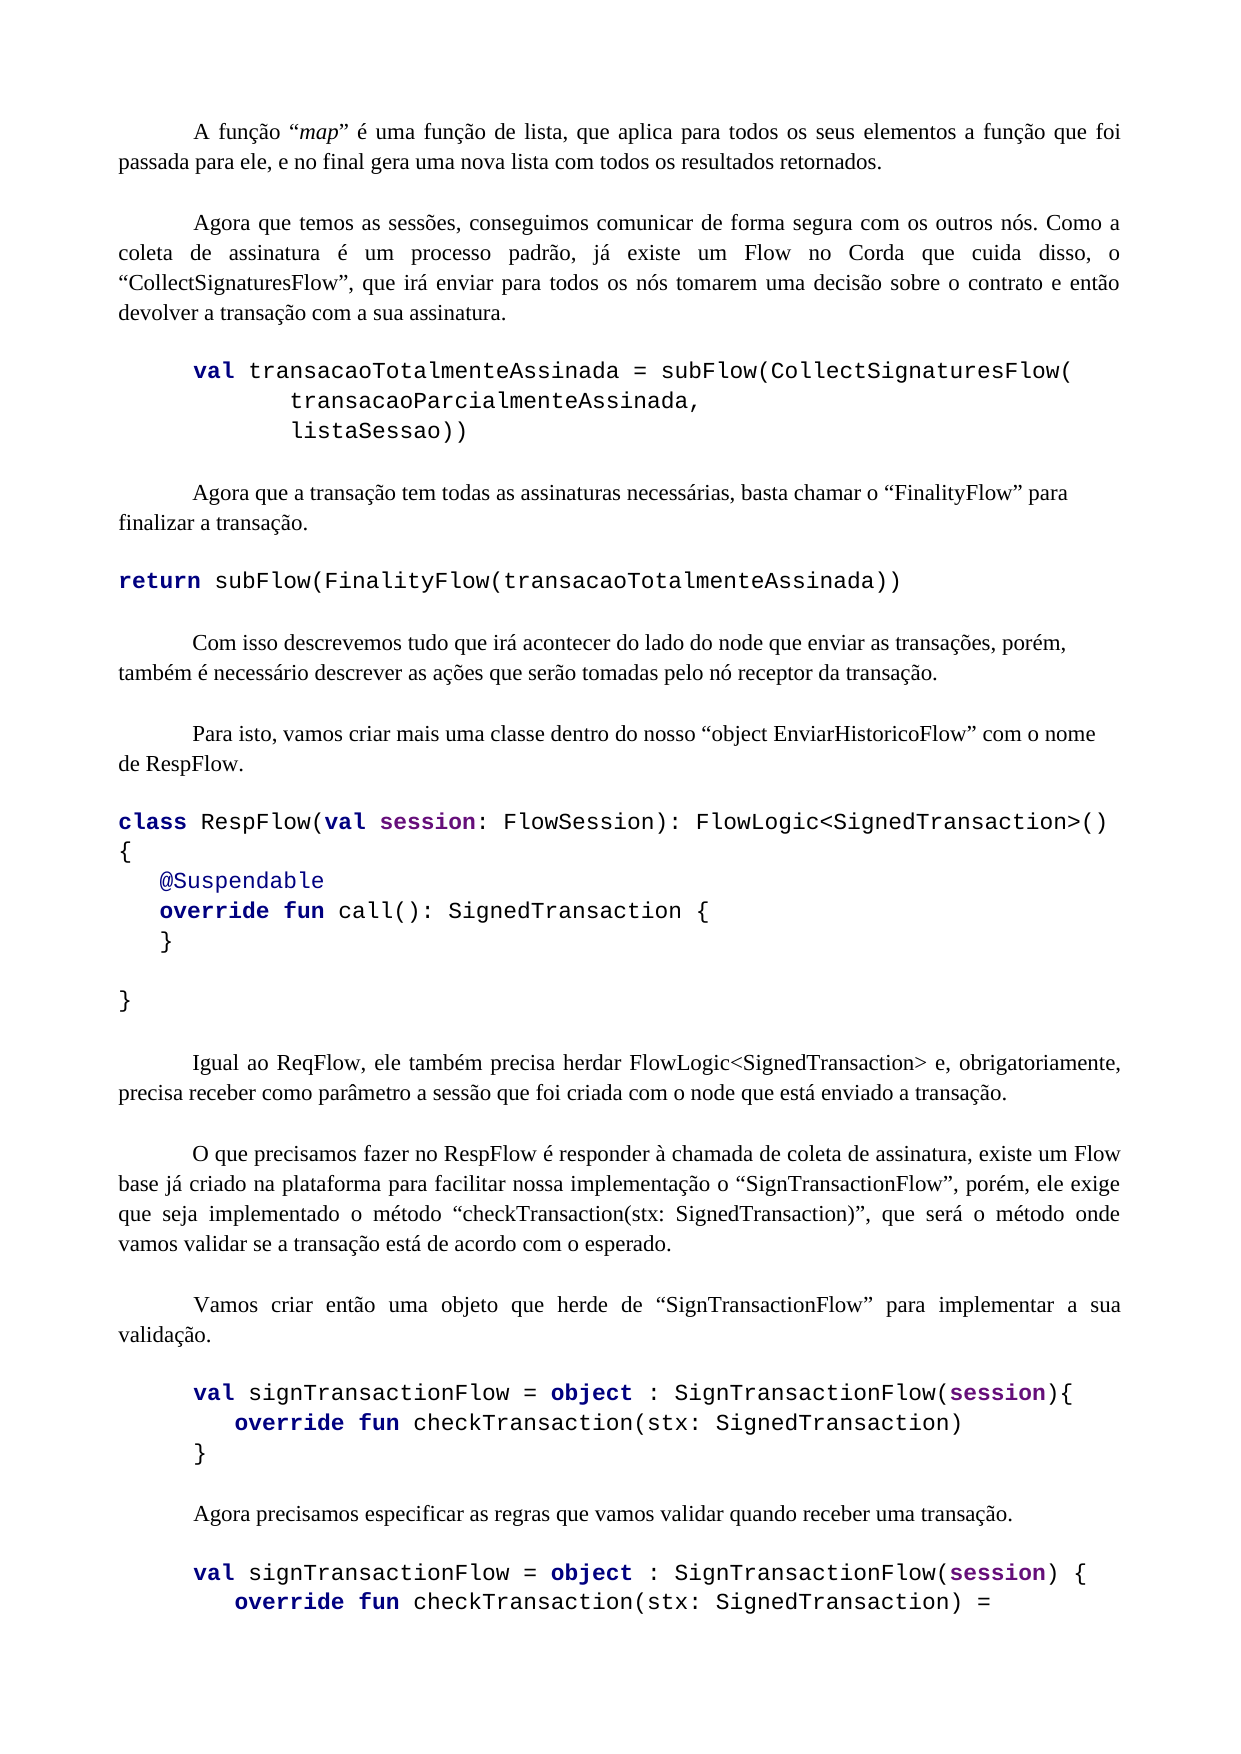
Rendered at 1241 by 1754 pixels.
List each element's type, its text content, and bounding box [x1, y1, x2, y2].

text A função “map” é uma função de lista, que aplica para todos os seus elementos a função que foi passada para ele, e no final gera uma nova lista com todos os resultados retornados. [118, 118, 1122, 175]
text val signTransactionFlow = object : SignTransactionFlow(session){ [118, 1381, 1122, 1407]
text val transacaoTotalmenteAssinada = subFlow(CollectSignaturesFlow( [118, 359, 1122, 385]
text val signTransactionFlow = object : SignTransactionFlow(session) { [118, 1561, 1122, 1587]
text override fun checkTransaction(stx: SignedTransaction) = [118, 1591, 1122, 1617]
text Igual ao ReqFlow, ele também precisa herdar FlowLogic<SignedTransaction> e, obrigatoriamente, precisa receber como parâmetro a sessão que foi criada com o node que está enviado a transação. [118, 1049, 1122, 1106]
text } [118, 1441, 1122, 1467]
text Com isso descrevemos tudo que irá acontecer do lado do node que enviar as transações, porém, também é necessário descrever as ações que serão tomadas pelo nó receptor da transação. [118, 629, 1122, 686]
text O que precisamos fazer no RespFlow é responder à chamada de coleta de assinatura, existe um Flow base já criado na plataforma para facilitar nossa implementação o “SignTransactionFlow”, porém, ele exige que seja implementado o método “checkTransaction(stx: SignedTransaction)”, que será o método onde vamos validar se a transação está de acordo com o esperado. [118, 1139, 1122, 1257]
text listaSessao)) [118, 419, 1122, 445]
text Para isto, vamos criar mais uma classe dentro do nosso “object EnviarHistoricoFlow” com o nome de RespFlow. [118, 720, 1122, 776]
text override fun checkTransaction(stx: SignedTransaction) [118, 1411, 1122, 1437]
text class RespFlow(val session: FlowSession): FlowLogic<SignedTransaction>() { [118, 810, 1122, 866]
text Agora que temos as sessões, conseguimos comunicar de forma segura com os outros nós. Como a coleta de assinatura é um processo padrão, já existe um Flow no Corda que cuida disso, o “CollectSignaturesFlow”, que irá enviar para todos os nós tomarem uma decisão sobre o contrato e então devolver a transação com a sua assinatura. [118, 209, 1122, 326]
text Agora precisamos especificar as regras que vamos validar quando receber uma transação. [118, 1500, 1122, 1527]
text transacaoParcialmenteAssinada, [118, 389, 1122, 415]
text Vamos criar então uma objeto que herde de “SignTransactionFlow” para implementar a sua validação. [118, 1291, 1122, 1347]
text override fun call(): SignedTransaction { [118, 899, 1122, 925]
text } [118, 929, 1122, 955]
text @Suspendable [118, 870, 1122, 896]
text return subFlow(FinalityFlow(transacaoTotalmenteAssinada)) [118, 569, 1122, 595]
text } [118, 989, 1122, 1015]
text Agora que a transação tem todas as assinaturas necessárias, basta chamar o “FinalityFlow” para finalizar a transação. [118, 478, 1122, 535]
